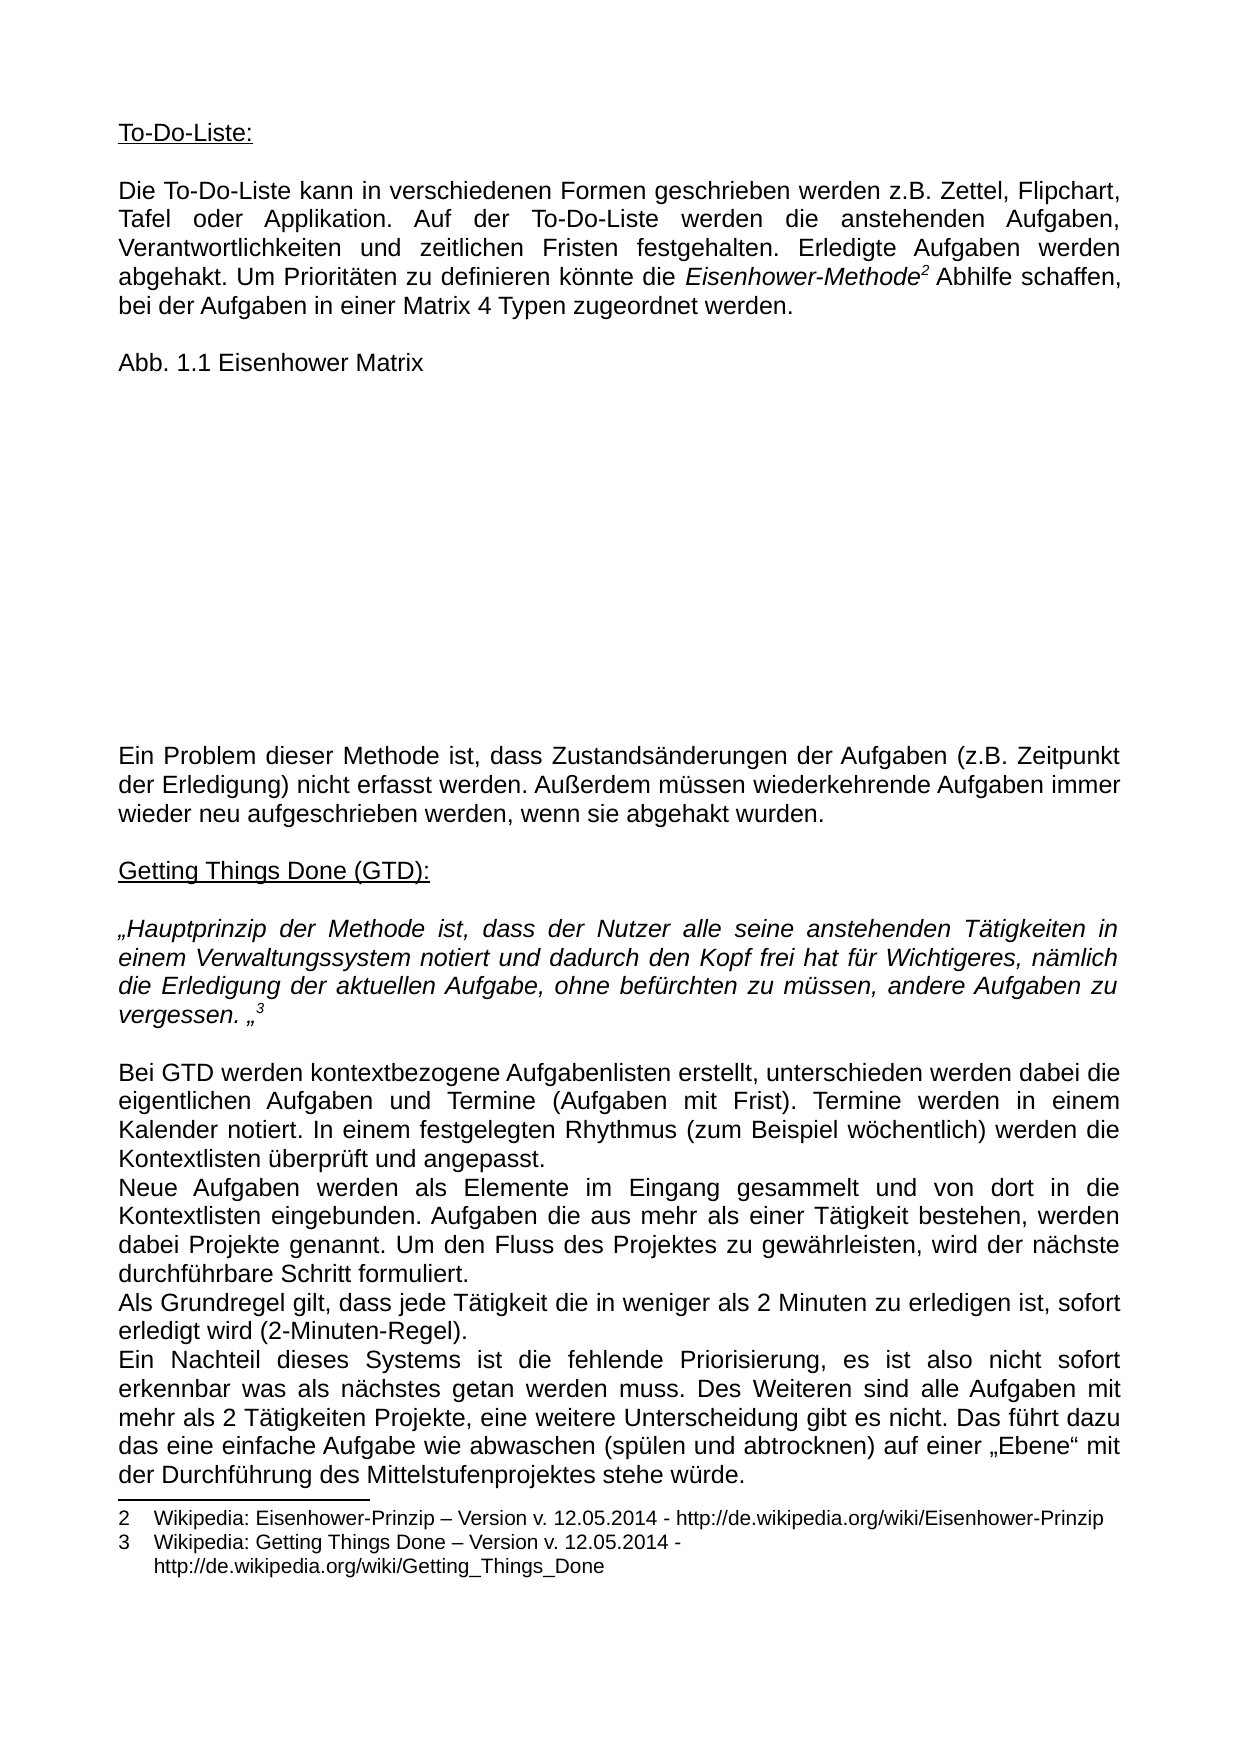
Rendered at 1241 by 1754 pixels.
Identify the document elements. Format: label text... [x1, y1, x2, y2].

text „Hauptprinzip der Methode ist, dass der Nutzer alle seine anstehenden Tätigkeiten in einem Verwaltungssystem notiert und dadurch den Kopf frei hat für Wichtigeres, nämlich die Erledigung der aktuellen Aufgabe, ohne befürchten zu müssen, andere Aufgaben zu vergessen. „ [118, 914, 1122, 1029]
text Ein Nachteil dieses Systems ist die fehlende Priorisierung, es ist also nicht sofort erkennbar was als nächstes getan werden muss. Des Weiteren sind alle Aufgaben mit mehr als 2 Tätigkeiten Projekte, eine weitere Unterscheidung gibt es nicht. Das führt dazu das eine einfache Aufgabe wie abwaschen (spülen und abtrocknen) auf einer „Ebene“ mit der Durchführung des Mittelstufenprojektes stehe würde. [118, 1345, 1122, 1489]
text Als Grundregel gilt, dass jede Tätigkeit die in weniger als 2 Minuten zu erledigen ist, sofort erledigt wird (2-Minuten-Regel). [118, 1287, 1122, 1345]
text Wikipedia: Eisenhower-Prinzip – Version v. 12.05.2014 - http://de.wikipedia.org/wiki/Eisenhower-Prinzip [118, 1506, 1122, 1530]
text Neue Aufgaben werden als Elemente im Eingang gesammelt und von dort in die Kontextlisten eingebunden. Aufgaben die aus mehr als einer Tätigkeit bestehen, werden dabei Projekte genannt. Um den Fluss des Projektes zu gewährleisten, wird der nächste durchführbare Schritt formuliert. [118, 1172, 1122, 1287]
text Wikipedia: Getting Things Done – Version v. 12.05.2014 - http://de.wikipedia.org/wiki/Getting_Things_Done [118, 1530, 1122, 1578]
text Getting Things Done (GTD): [118, 856, 1122, 885]
text Die To-Do-Liste kann in verschiedenen Formen geschrieben werden z.B. Zettel, Flipchart, Tafel oder Applikation. Auf der To-Do-Liste werden die anstehenden Aufgaben, Verantwortlichkeiten und zeitlichen Fristen festgehalten. Erledigte Aufgaben werden abgehakt. Um Prioritäten zu definieren könnte die Eisenhower-Methode Abhilfe schaffen, bei der Aufgaben in einer Matrix 4 Typen zugeordnet werden. [118, 176, 1122, 319]
text Ein Problem dieser Methode ist, dass Zustandsänderungen der Aufgaben (z.B. Zeitpunkt der Erledigung) nicht erfasst werden. Außerdem müssen wiederkehrende Aufgaben immer wieder neu aufgeschrieben werden, wenn sie abgehakt wurden. [118, 741, 1122, 827]
text Abb. 1.1 Eisenhower Matrix [118, 348, 1122, 377]
text To-Do-Liste: [118, 118, 1122, 147]
text Bei GTD werden kontextbezogene Aufgabenlisten erstellt, unterschieden werden dabei die eigentlichen Aufgaben und Termine (Aufgaben mit Frist). Termine werden in einem Kalender notiert. In einem festgelegten Rhythmus (zum Beispiel wöchentlich) werden die Kontextlisten überprüft und angepasst. [118, 1057, 1122, 1172]
